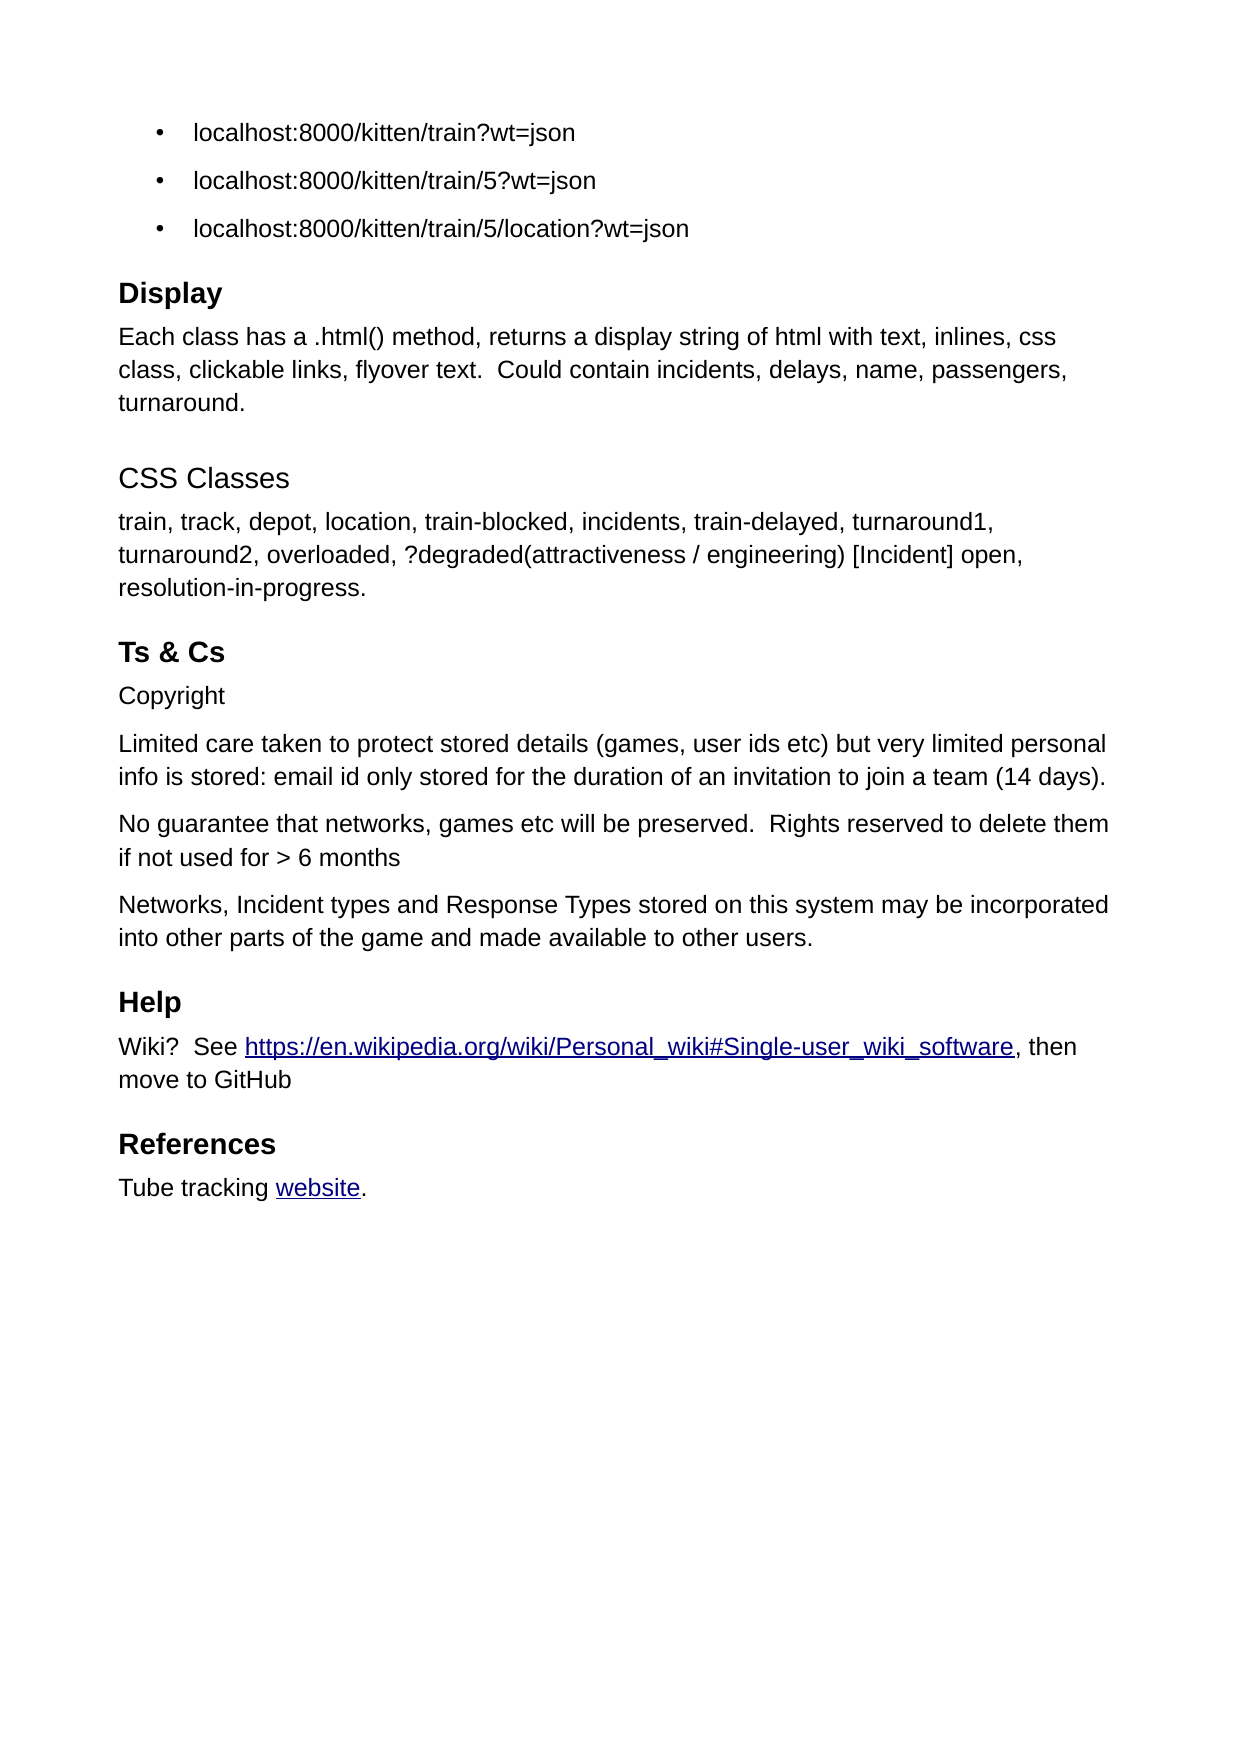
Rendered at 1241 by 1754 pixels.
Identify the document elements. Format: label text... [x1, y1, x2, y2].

text No guarantee that networks, games etc will be preserved. Rights reserved to delete them if not used for > 6 months [118, 809, 1122, 871]
subtitle Display [118, 276, 1122, 309]
text Copyright [118, 681, 1122, 710]
subtitle Ts & Cs [118, 635, 1122, 669]
subtitle Help [118, 985, 1122, 1019]
text Wiki? See https://en.wikipedia.org/wiki/Personal_wiki#Single-user_wiki_software, then move to GitHub [118, 1032, 1122, 1093]
text Networks, Incident types and Response Types stored on this system may be incorporated into other parts of the game and made available to other users. [118, 890, 1122, 952]
text Each class has a .html() method, returns a display string of html with text, inlines, css class, clickable links, flyover text. Could contain incidents, delays, name, passengers, turnaround. [118, 322, 1122, 417]
list localhost:8000/kitten/train/5/location?wt=json [156, 213, 1122, 242]
text Limited care taken to protect stored details (games, user ids etc) but very limited personal info is stored: email id only stored for the duration of an invitation to join a team (14 days). [118, 729, 1122, 791]
subtitle References [118, 1127, 1122, 1161]
list localhost:8000/kitten/train?wt=json [156, 118, 1122, 147]
list localhost:8000/kitten/train/5?wt=json [156, 166, 1122, 195]
text train, track, depot, location, train-blocked, incidents, train-delayed, turnaround1, turnaround2, overloaded, ?degraded(attractiveness / engineering) [Incident] open, resolution-in-progress. [118, 507, 1122, 602]
subtitle CSS Classes [118, 461, 1122, 494]
text Tube tracking website. [118, 1173, 1122, 1202]
